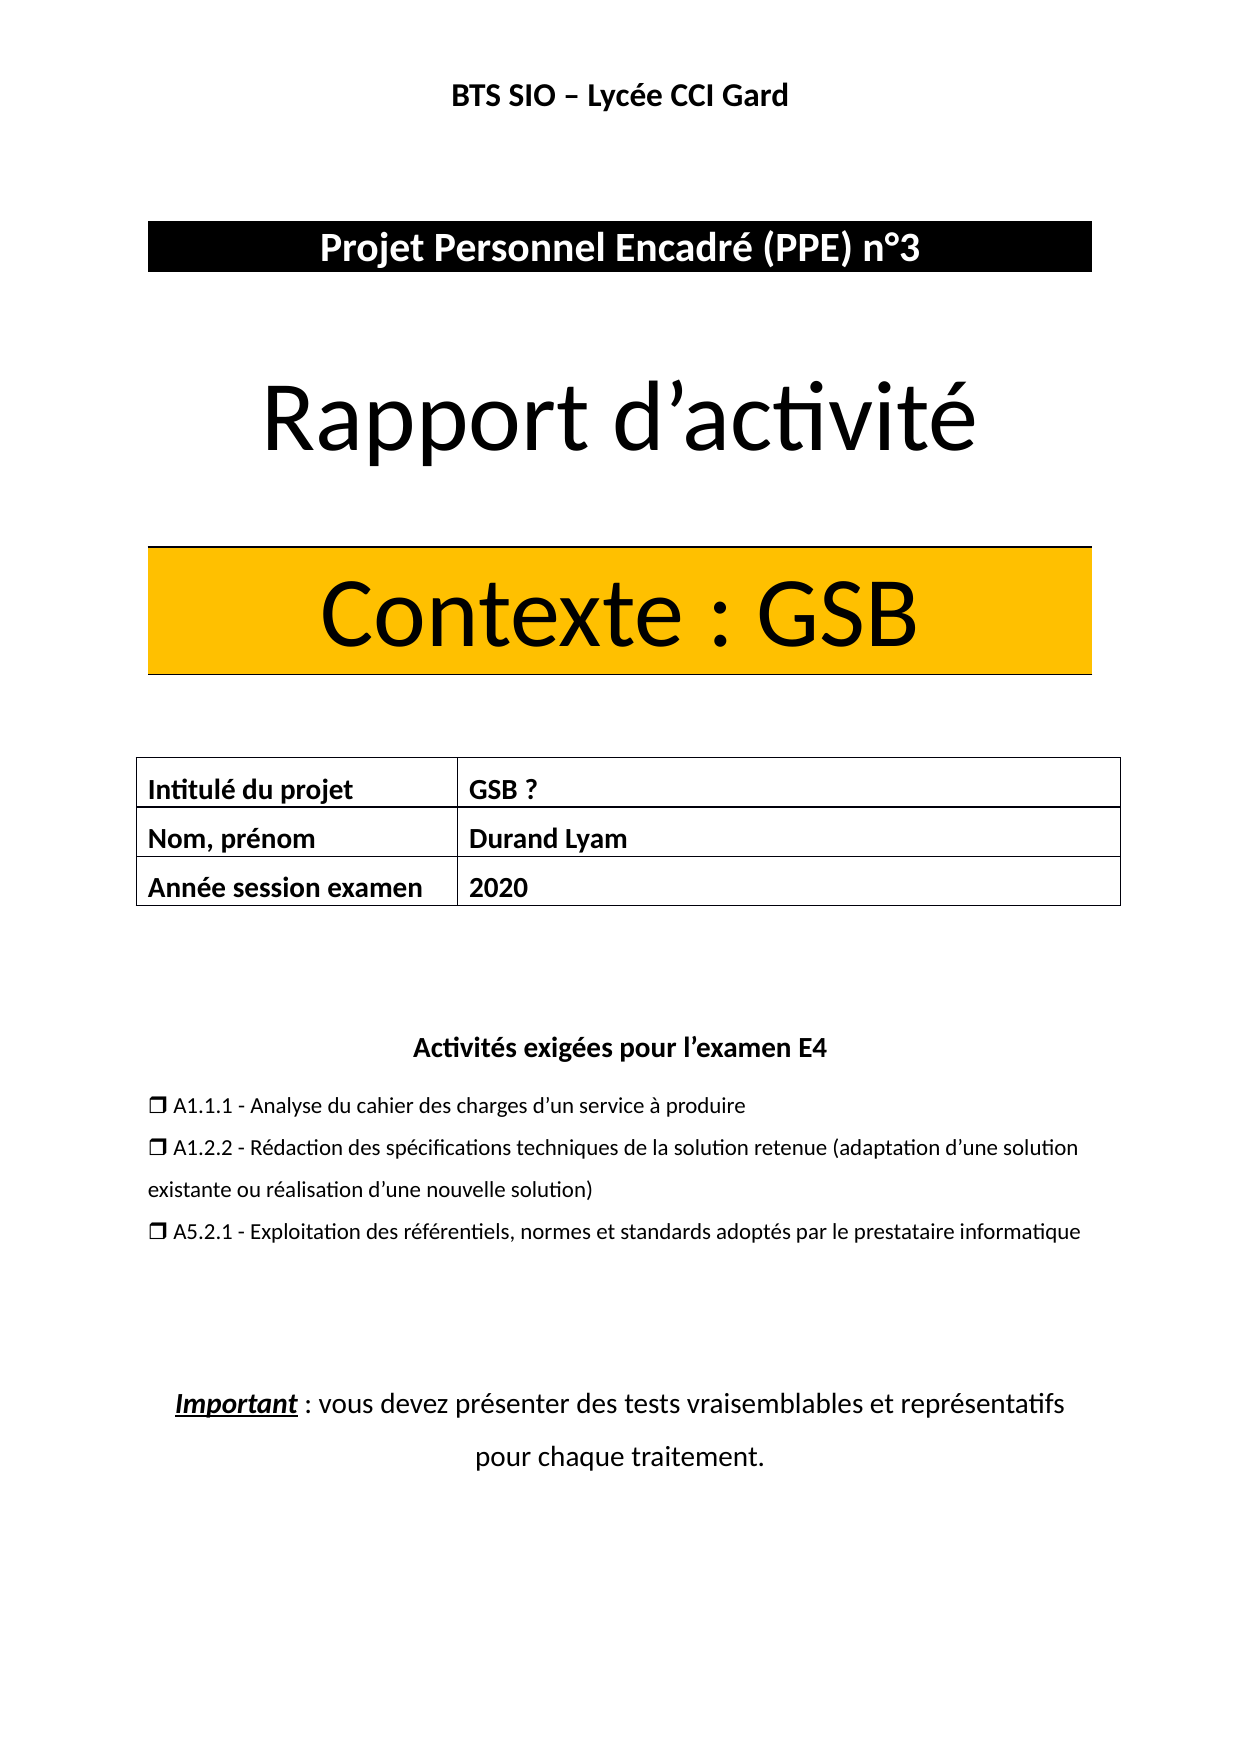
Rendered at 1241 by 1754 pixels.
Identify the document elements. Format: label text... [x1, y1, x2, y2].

text Activités exigées pour l’examen E4 [148, 1029, 1092, 1065]
text BTS SIO – Lycée CCI Gard [148, 74, 1092, 114]
table_cell Durand Lyam [458, 808, 1120, 856]
text Contexte : GSB [148, 548, 1092, 674]
table_cell Nom, prénom [137, 808, 457, 856]
text Projet Personnel Encadré (PPE) n°3 [148, 221, 1092, 272]
text Rapport d’activité [148, 353, 1092, 475]
text  A1.2.2 - Rédaction des spécifications techniques de la solution retenue (adaptation d’une solution existante ou réalisation d’une nouvelle solution) [148, 1133, 1092, 1203]
table_header Intitulé du projet [137, 758, 457, 806]
text  A1.1.1 - Analyse du cahier des charges d’un service à produire [148, 1091, 1092, 1119]
table_cell Année session examen [137, 857, 457, 905]
text Important : vous devez présenter des tests vraisemblables et représentatifs pour chaque traitement. [148, 1385, 1092, 1474]
table_header GSB ? [458, 758, 1120, 806]
text  A5.2.1 - Exploitation des référentiels, normes et standards adoptés par le prestataire informatique [148, 1217, 1092, 1245]
table_cell 2020 [458, 857, 1120, 905]
